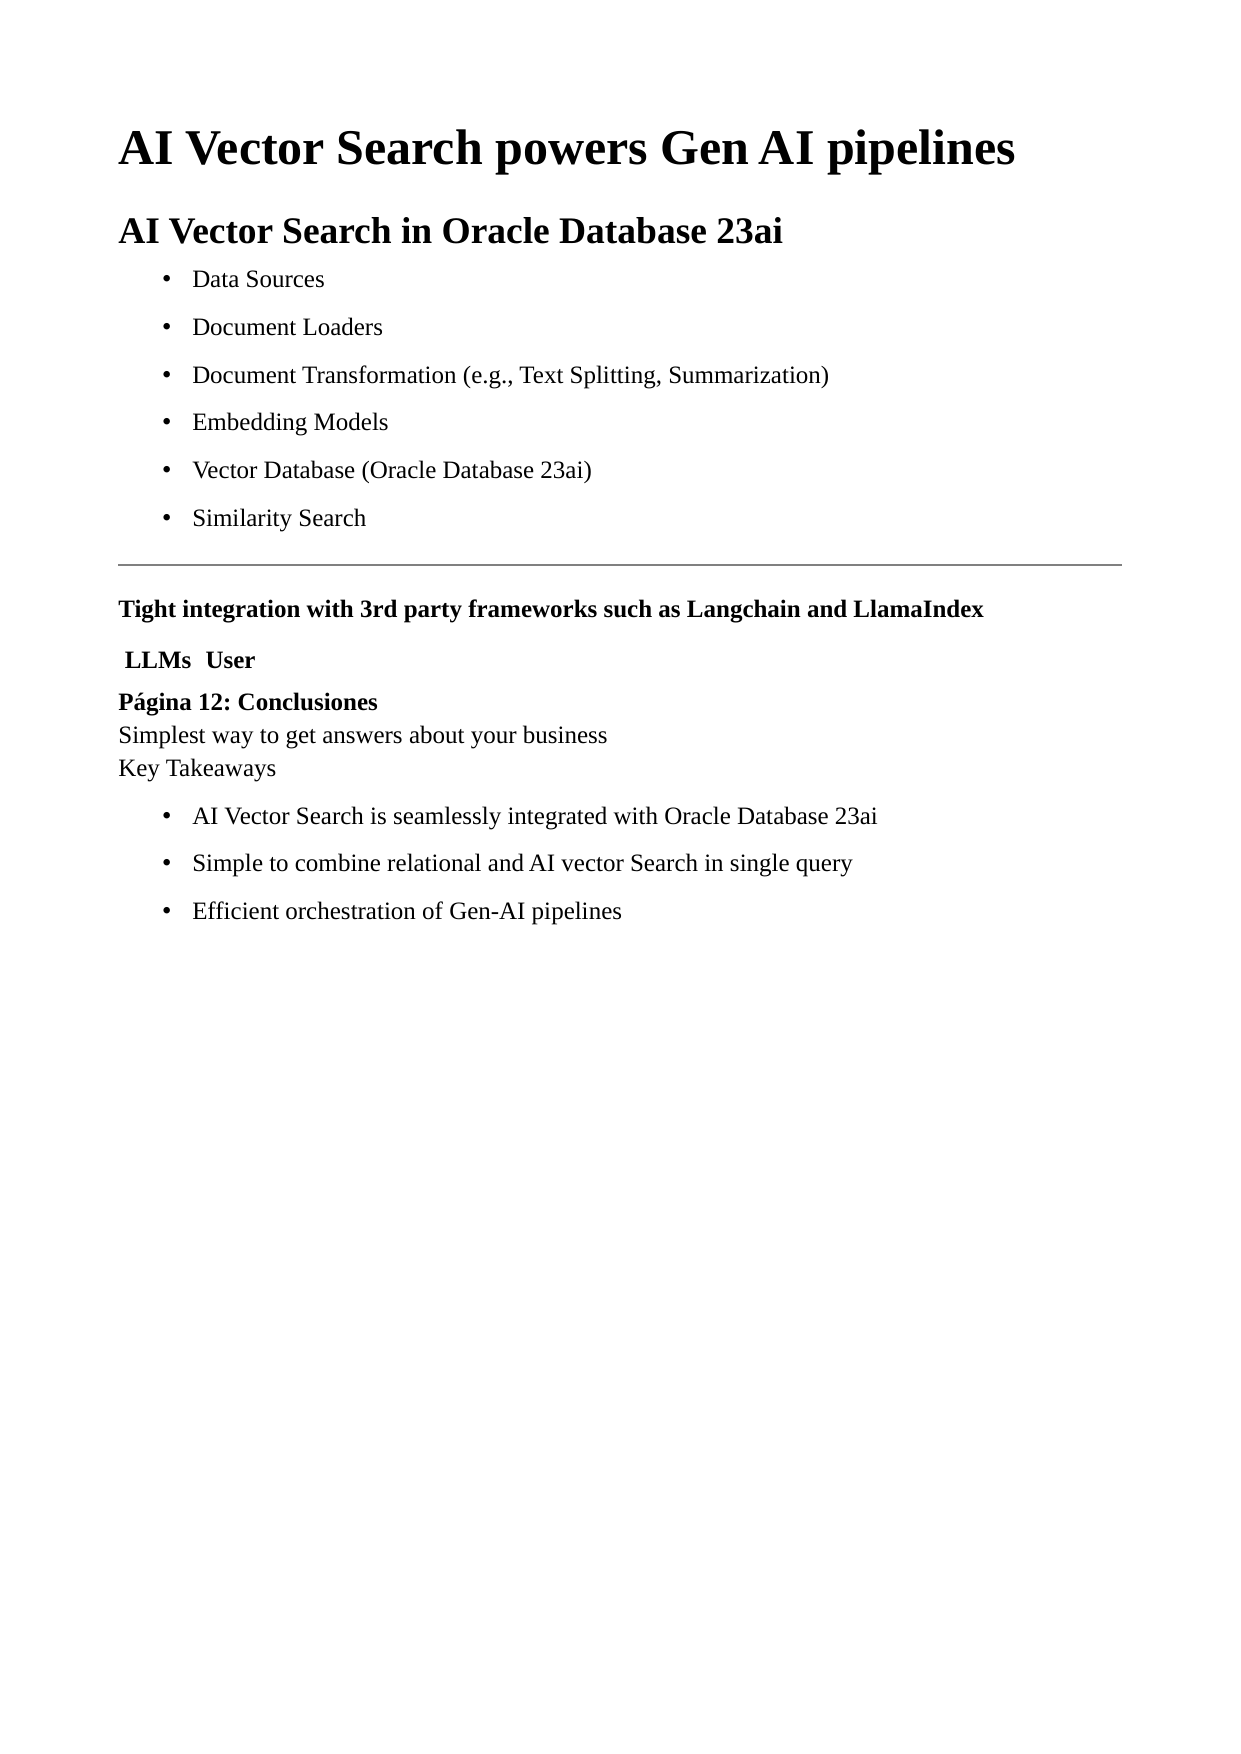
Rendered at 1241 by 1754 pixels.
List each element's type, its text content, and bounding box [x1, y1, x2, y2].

list Simple to combine relational and AI vector Search in single query [162, 848, 1122, 877]
table_cell [198, 677, 263, 687]
table_cell [118, 677, 197, 687]
list AI Vector Search is seamlessly integrated with Oracle Database 23ai [162, 801, 1122, 830]
list Document Transformation (e.g., Text Splitting, Summarization) [162, 360, 1122, 388]
table_header User [198, 642, 263, 677]
list Efficient orchestration of Gen-AI pipelines [162, 896, 1122, 925]
subtitle AI Vector Search powers Gen AI pipelines [118, 118, 1122, 176]
subtitle AI Vector Search in Oracle Database 23ai [118, 209, 1122, 252]
text Página 12: Conclusiones Simplest way to get answers about your business Key Takeaways [118, 687, 1122, 782]
list Data Sources [162, 264, 1122, 293]
text Tight integration with 3rd party frameworks such as Langchain and LlamaIndex [118, 594, 1122, 623]
list Vector Database (Oracle Database 23ai) [162, 455, 1122, 484]
list Similarity Search [162, 503, 1122, 531]
table_header LLMs [118, 642, 197, 677]
list Document Loaders [162, 312, 1122, 341]
list Embedding Models [162, 407, 1122, 436]
